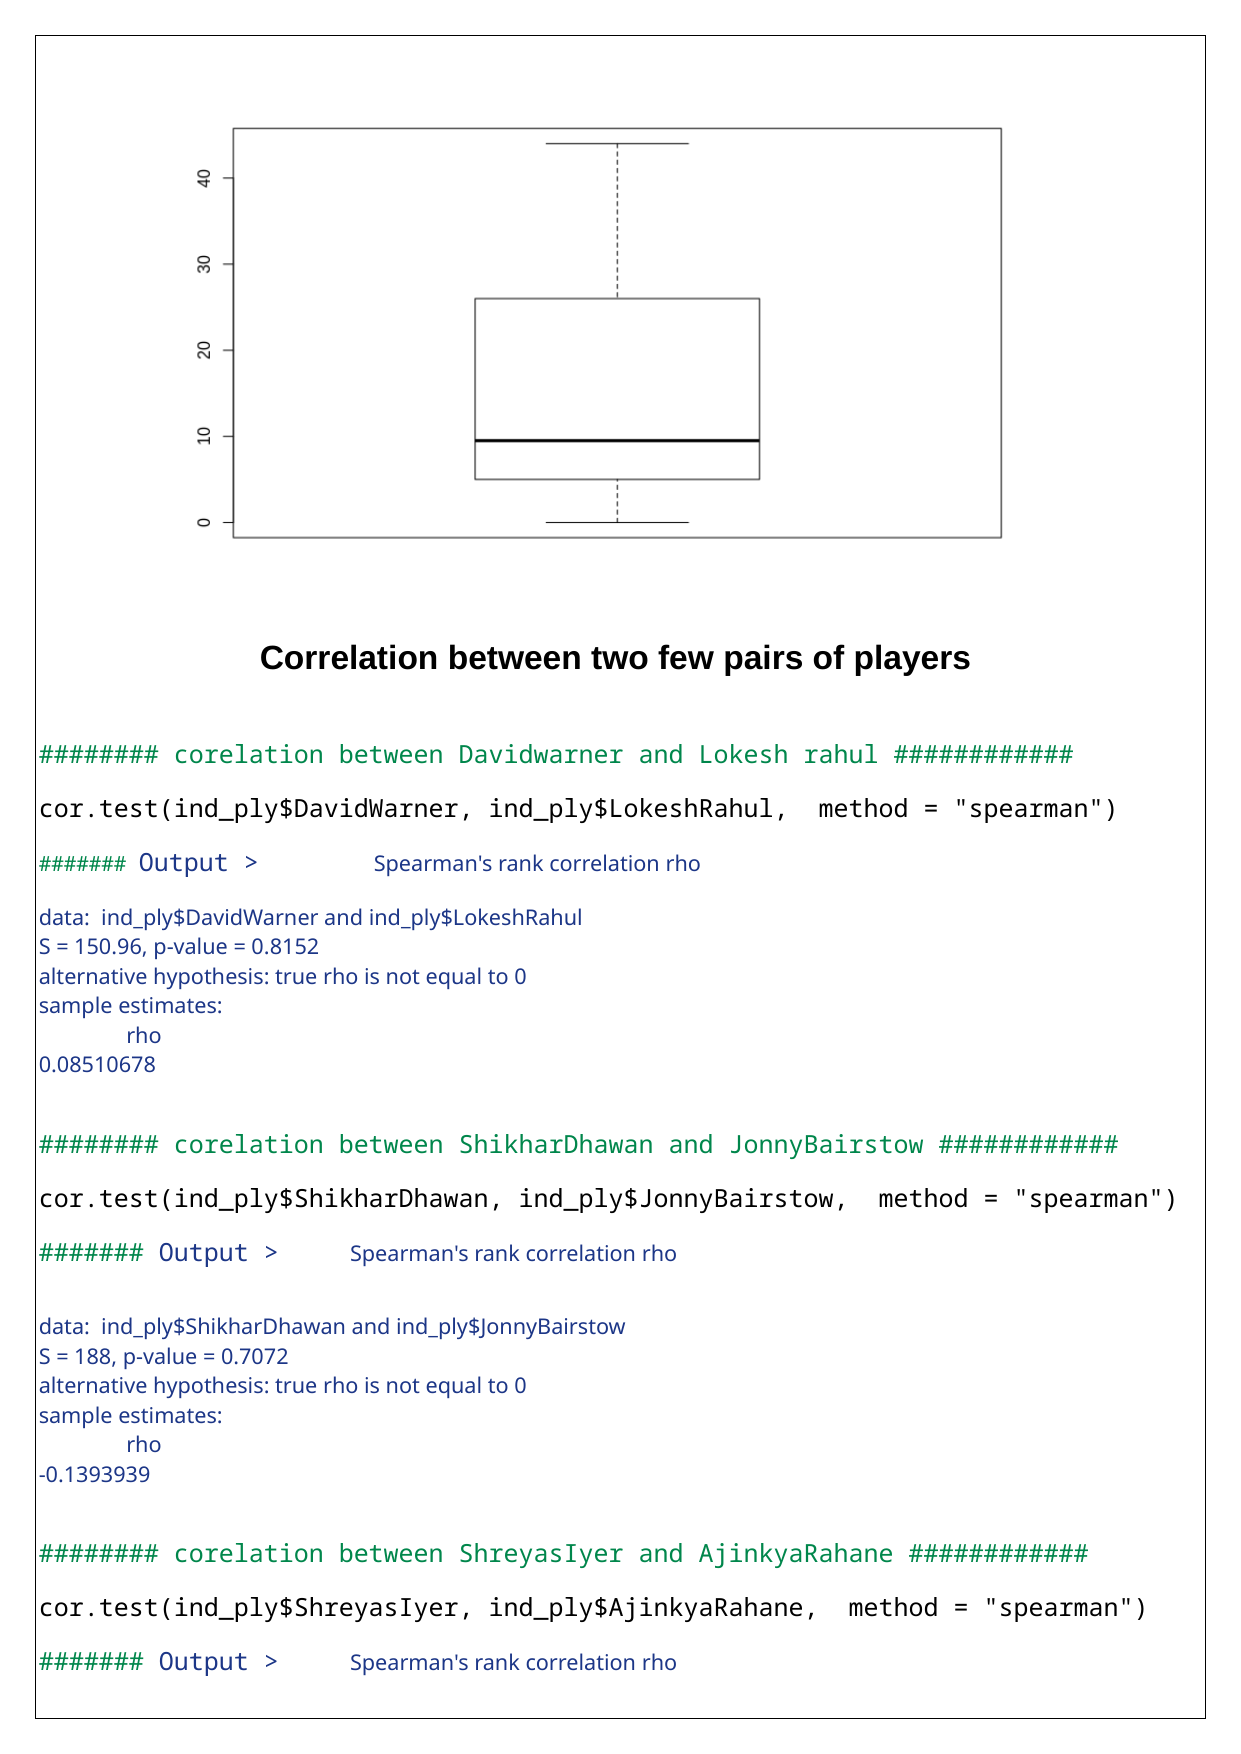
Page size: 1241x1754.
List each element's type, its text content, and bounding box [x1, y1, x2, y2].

text ######## corelation between ShikharDhawan and JonnyBairstow ############ [38, 1127, 1202, 1161]
text 0.08510678 [38, 1049, 1202, 1079]
subtitle Correlation between two few pairs of players [38, 583, 1202, 677]
text ######## corelation between ShreyasIyer and AjinkyaRahane ############ [38, 1536, 1202, 1570]
picture [152, 47, 1043, 639]
text alternative hypothesis: true rho is not equal to 0 [38, 1371, 1202, 1400]
text ####### Output > Spearman's rank correlation rho [38, 844, 1202, 878]
text rho [38, 1020, 1202, 1049]
text cor.test(ind_ply$ShreyasIyer, ind_ply$AjinkyaRahane, method = "spearman") [38, 1590, 1202, 1624]
text ######## corelation between Davidwarner and Lokesh rahul ############ [38, 737, 1202, 771]
text data: ind_ply$DavidWarner and ind_ply$LokeshRahul [38, 902, 1202, 932]
text data: ind_ply$ShikharDhawan and ind_ply$JonnyBairstow [38, 1312, 1202, 1341]
text S = 188, p-value = 0.7072 [38, 1341, 1202, 1371]
text -0.1393939 [38, 1459, 1202, 1488]
text sample estimates: [38, 1400, 1202, 1429]
text cor.test(ind_ply$ShikharDhawan, ind_ply$JonnyBairstow, method = "spearman") [38, 1180, 1202, 1214]
text ####### Output > Spearman's rank correlation rho [38, 1643, 1202, 1678]
text S = 150.96, p-value = 0.8152 [38, 932, 1202, 961]
text ####### Output > Spearman's rank correlation rho [38, 1234, 1202, 1268]
text cor.test(ind_ply$DavidWarner, ind_ply$LokeshRahul, method = "spearman") [38, 791, 1202, 825]
text sample estimates: [38, 991, 1202, 1020]
text alternative hypothesis: true rho is not equal to 0 [38, 961, 1202, 991]
text rho [38, 1429, 1202, 1459]
